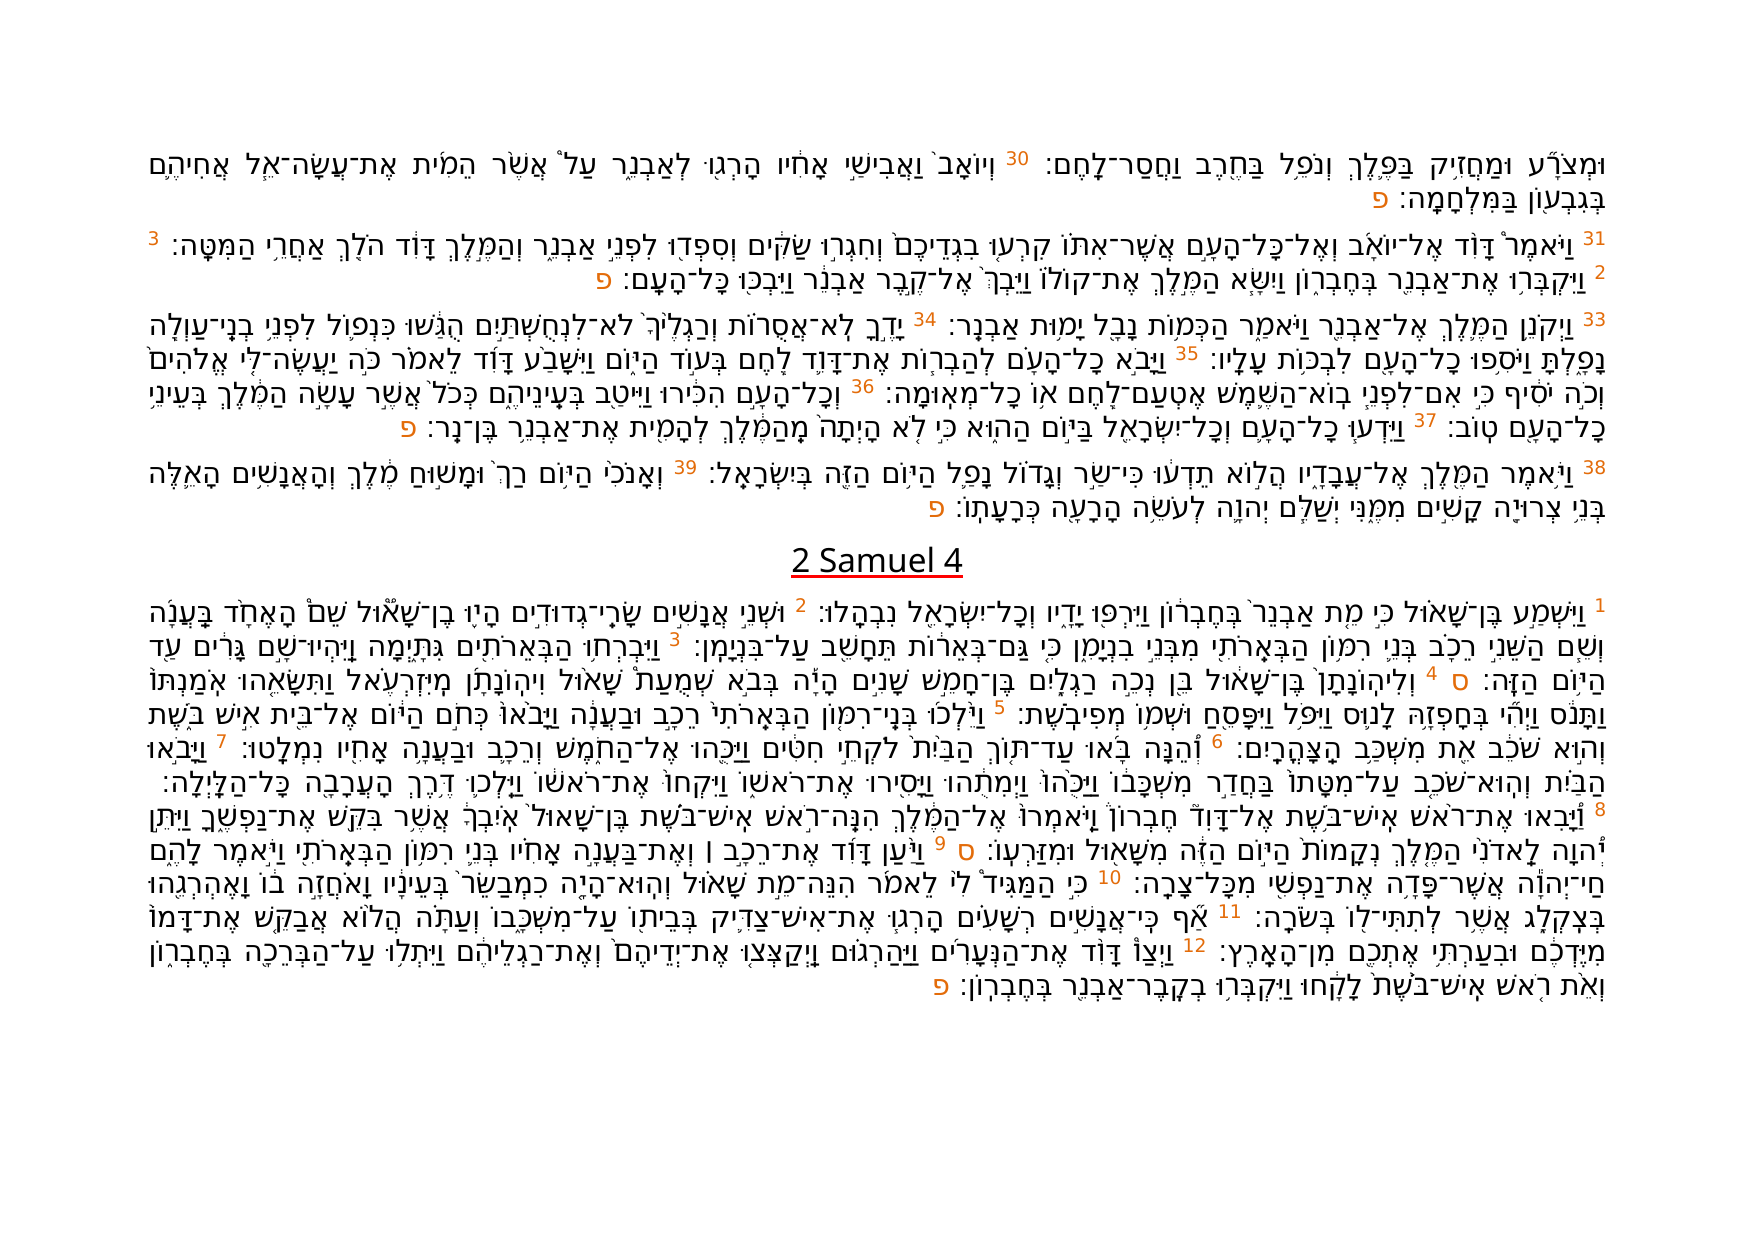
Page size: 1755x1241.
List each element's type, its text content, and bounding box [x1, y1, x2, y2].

text 31 וַיֹּאמֶר֩ דָּוִ֨ד אֶל־יוֹאָ֜ב וְאֶל־כָּל־הָעָ֣ם אֲשֶׁר־אִתּ֗וֹ קִרְע֤וּ בִגְדֵיכֶם֙ וְחִגְר֣וּ שַׂקִּ֔ים וְסִפְד֖וּ לִפְנֵ֣י אַבְנֵ֑ר וְהַמֶּ֣לֶךְ דָּוִ֔ד הֹלֵ֖ךְ אַחֲרֵ֥י הַמִּטָּֽה׃ ‬‬‬32 וַיִּקְבְּר֥וּ אֶת־אַבְנֵ֖ר בְּחֶבְר֑וֹן וַיִשָּׂ֧א הַמֶּ֣לֶךְ אֶת־קוֹל֗וֹ וַיֵּבְךְּ֙ אֶל־קֶ֣בֶר אַבְנֵ֔ר וַיִּבְכּ֖וּ כָּל־הָעָֽם׃ פ ‬‬‬‬‬ [148, 228, 1606, 296]
text 33 וַיְקֹנֵ֥ן הַמֶּ֛לֶךְ אֶל־אַבְנֵ֖ר וַיֹּאמַ֑ר הַכְּמ֥וֹת נָבָ֖ל יָמ֥וּת אַבְנֵֽר׃ ‬‬‬34 יָדֶ֣ךָ לֹֽא־אֲסֻר֗וֹת וְרַגְלֶ֙יךָ֙ לֹא־לִנְחֻשְׁתַּ֣יִם הֻגַּ֔שׁוּ כִּנְפ֛וֹל לִפְנֵ֥י בְנֵֽי־עַוְלָ֖ה נָפָ֑לְתָּ וַיֹּסִ֥פוּ כָל־הָעָ֖ם לִבְכּ֥וֹת עָלָֽיו׃ ‬‬‬35 וַיָּבֹ֣א כָל־הָעָ֗ם לְהַבְר֧וֹת אֶת־דָּוִ֛ד לֶ֖חֶם בְּע֣וֹד הַיּ֑וֹם וַיִּשָּׁבַ֨ע דָּוִ֜ד לֵאמֹ֗ר כֹּ֣ה יַעֲשֶׂה־לִּ֤י אֱלֹהִים֙ וְכֹ֣ה יֹסִ֔יף כִּ֣י אִם־לִפְנֵ֧י בֽוֹא־הַשֶּׁ֛מֶשׁ אֶטְעַם־לֶ֖חֶם א֥וֹ כָל־מְאֽוּמָה׃ ‬‬‬36 וְכָל־הָעָ֣ם הִכִּ֔ירוּ וַיִּיטַ֖ב בְּעֵֽינֵיהֶ֑ם כְּכֹל֙ אֲשֶׁ֣ר עָשָׂ֣ה הַמֶּ֔לֶךְ בְּעֵינֵ֥י כָל־הָעָ֖ם טֽוֹב׃ ‬‬‬37 וַיֵּדְע֧וּ כָל־הָעָ֛ם וְכָל־יִשְׂרָאֵ֖ל בַּיּ֣וֹם הַה֑וּא כִּ֣י לֹ֤א הָיְתָה֙ מֵֽהַמֶּ֔לֶךְ לְהָמִ֖ית אֶת־אַבְנֵ֥ר בֶּן־נֵֽר׃ פ ‬‬‬‬‬ [148, 308, 1606, 444]
text ‬‬‬38 וַיֹּ֥אמֶר הַמֶּ֖לֶךְ אֶל־עֲבָדָ֑יו הֲל֣וֹא תֵדְע֔וּ כִּי־שַׂ֣ר וְגָד֗וֹל נָפַ֛ל הַיּ֥וֹם הַזֶּ֖ה בְּיִשְׂרָאֵֽל׃ ‬‬‬39 וְאָנֹכִ֨י הַיּ֥וֹם רַךְ֙ וּמָשׁ֣וּחַ מֶ֔לֶךְ וְהָאֲנָשִׁ֥ים הָאֵ֛לֶּה בְּנֵ֥י צְרוּיָ֖ה קָשִׁ֣ים מִמֶּ֑נִּי יְשַׁלֵּ֧ם יְהוָ֛ה לְעֹשֵׂ֥ה הָרָעָ֖ה כְּרָעָתֽוֹ׃ פ ‬‬‬‬‬ [148, 457, 1606, 525]
text 6 וַיְהִ֗י בִּֽהְיוֹת֙ הַמִּלְחָמָ֔ה בֵּ֚ין בֵּ֣ית שָׁא֔וּל וּבֵ֖ין בֵּ֣ית דָּוִ֑ד וְאַבְנֵ֛ר הָיָ֥ה מִתְחַזֵּ֖ק בְּבֵ֥ית שָׁאֽוּל׃ ‬‬‬7 וּלְשָׁא֣וּל פִּלֶ֔גֶשׁ וּשְׁמָ֖הּ רִצְפָּ֣ה בַת־אַיָּ֑ה וַיֹּ֙אמֶר֙ אֶל־אַבְנֵ֔ר מַדּ֥וּעַ בָּ֖אתָה אֶל־פִּילֶ֥גֶשׁ אָבִֽי׃ ‬‬‬8 וַיִּחַר֩ לְאַבְנֵ֨ר מְאֹ֜ד עַל־דִּבְרֵ֣י אִֽישׁ־בֹּ֗שֶׁת וַיֹּ֙אמֶר֙ הֲרֹ֨אשׁ כֶּ֥לֶב אָנֹ֘כִי֮ אֲשֶׁ֣ר לִֽיהוּדָה֒ הַיּ֨וֹם אֶֽעֱשֶׂה־חֶ֜סֶד עִם־בֵּ֣ית ׀ שָׁא֣וּל אָבִ֗יךָ אֶל־אֶחָיו֙ וְאֶל־מֵ֣רֵעֵ֔הוּ וְלֹ֥א הִמְצִיתִ֖ךָ בְּיַד־דָּוִ֑ד וַתִּפְקֹ֥ד עָלַ֛י עֲוֺ֥ן הָאִשָּׁ֖ה הַיּֽוֹם׃ ‬‬‬9 כֹּֽה־יַעֲשֶׂ֤ה אֱלֹהִים֙ לְאַבְנֵ֔ר וְכֹ֖ה יֹסִ֣יף ל֑וֹ כִּ֗י כַּאֲשֶׁ֨ר נִשְׁבַּ֤ע יְהוָה֙ לְדָוִ֔ד כִּֽי־כֵ֖ן אֶֽעֶשֶׂה־לּֽוֹ׃ ‬‬‬10 לְהַֽעֲבִ֥יר הַמַּמְלָכָ֖ה מִבֵּ֣ית שָׁא֑וּל וּלְהָקִ֞ים אֶת־כִּסֵּ֣א דָוִ֗ד עַל־יִשְׂרָאֵל֙ וְעַל־יְהוּדָ֔ה מִדָּ֖ן וְעַד־בְּאֵ֥ר שָֽׁבַע׃ ‬‬‬11 וְלֹֽא־יָכֹ֣ל ע֔וֹד לְהָשִׁ֥יב אֶת־אַבְנֵ֖ר דָּבָ֑ר מִיִּרְאָת֖וֹ אֹתֽוֹ׃ ס ‬‬‬12 וַיִּשְׁלַח֩ אַבְנֵ֨ר מַלְאָכִ֧ים ׀ אֶל־דָּוִ֛ד *תחתו **תַּחְתָּ֥יו לֵאמֹ֖ר לְמִי־אָ֑רֶץ לֵאמֹ֗ר כָּרְתָ֤ה בְרִֽיתְךָ֙ אִתִּ֔י וְהִנֵּה֙ יָדִ֣י עִמָּ֔ךְ לְהָסֵ֥ב אֵלֶ֖יךָ אֶת־כָּל־יִשְׂרָאֵֽל׃ ‬‬‬13 וַיֹּ֣אמֶר ט֔וֹב אֲנִ֕י אֶכְרֹ֥ת אִתְּךָ֖ בְּרִ֑ית אַ֣ךְ דָּבָ֣ר אֶחָ֡ד אָנֹכִי֩ שֹׁאֵ֨ל מֵאִתְּךָ֤ לֵאמֹר֙ לֹא־תִרְאֶ֣ה אֶת־פָּנַ֔י כִּ֣י ׀ אִם־לִפְנֵ֣י הֱבִיאֲךָ֗ אֵ֚ת מִיכַ֣ל בַּת־שָׁא֔וּל בְּבֹאֲךָ֖ לִרְא֥וֹת אֶת־פָּנָֽי׃ ס ‬‬‬14 וַיִּשְׁלַ֤ח דָּוִד֙ מַלְאָכִ֔ים אֶל־אִֽישׁ־בֹּ֥שֶׁת בֶּן־שָׁא֖וּל לֵאמֹ֑ר תְּנָ֤ה אֶת־אִשְׁתִּי֙ אֶת־מִיכַ֔ל אֲשֶׁר֙ אֵרַ֣שְׂתִּי לִ֔י בְּמֵאָ֖ה עָרְל֥וֹת פְּלִשְׁתִּֽים׃ ‬‬‬15 וַיִּשְׁלַח֙ אִ֣ישׁ בֹּ֔שֶׁת וַיִּקָּחֶ֖הָ מֵ֣עִֽם אִ֑ישׁ מֵעִ֖ם פַּלְטִיאֵ֥ל בֶּן־*לוש **לָֽיִשׁ׃ ‬‬‬16 וַיֵּ֨לֶךְ אִתָּ֜הּ אִישָׁ֗הּ הָל֧וֹךְ וּבָכֹ֛ה אַחֲרֶ֖יהָ עַד־בַּֽחֻרִ֑ים וַיֹּ֨אמֶר אֵלָ֥יו אַבְנֵ֛ר לֵ֥ךְ שׁ֖וּב וַיָּשֹֽׁב׃ ‬‬‬17 וּדְבַר־אַבְנֵ֣ר הָיָ֔ה עִם־זִקְנֵ֥י יִשְׂרָאֵ֖ל לֵאמֹ֑ר גַּם־תְּמוֹל֙ גַּם־שִׁלְשֹׁ֔ם הֱיִיתֶ֞ם מְבַקְשִׁ֧ים אֶת־דָּוִ֛ד לְמֶ֖לֶךְ עֲלֵיכֶֽם׃ ‬‬‬18 וְעַתָּ֖ה עֲשׂ֑וּ כִּ֣י יְהוָ֗ה אָמַ֤ר אֶל־דָּוִד֙ לֵאמֹ֔ר בְּיַ֣ד ׀ דָּוִ֣ד עַבְדִּ֗י הוֹשִׁ֜יעַ אֶת־עַמִּ֤י יִשְׂרָאֵל֙ מִיַּ֣ד פְּלִשְׁתִּ֔ים וּמִיַּ֖ד כָּל־אֹיְבֵיהֶֽם׃ ‬‬‬19 וַיְדַבֵּ֥ר גַּם־אַבְנֵ֖ר בְּאָזְנֵ֣י בִנְיָמִ֑ין וַיֵּ֣לֶךְ גַּם־אַבְנֵ֗ר לְדַבֵּ֞ר בְּאָזְנֵ֤י דָוִד֙ בְּחֶבְר֔וֹן אֵ֤ת כָּל־אֲשֶׁר־טוֹב֙ בְּעֵינֵ֣י יִשְׂרָאֵ֔ל וּבְעֵינֵ֖י כָּל־בֵּ֥ית בִּנְיָמִֽן׃ ‬‬‬20 וַיָּבֹ֨א אַבְנֵ֤ר אֶל־דָּוִד֙ חֶבְר֔וֹן וְאִתּ֖וֹ עֶשְׂרִ֣ים אֲנָשִׁ֑ים וַיַּ֨עַשׂ דָּוִ֧ד לְאַבְנֵ֛ר וְלַאֲנָשִׁ֥ים אֲשֶׁר־אִתּ֖וֹ מִשְׁתֶּֽה׃ ‬‬‬21 וַיֹּ֣אמֶר אַבְנֵ֣ר אֶל־דָּוִ֡ד אָק֣וּמָה ׀ וְֽאֵלֵ֡כָה וְאֶקְבְּצָה֩ אֶל־אֲדֹנִ֨י הַמֶּ֜לֶךְ אֶת־כָּל־יִשְׂרָאֵ֗ל וְיִכְרְת֤וּ אִתְּךָ֙ בְּרִ֔ית וּמָ֣לַכְתָּ֔ בְּכֹ֥ל אֲשֶׁר־תְּאַוֶּ֖ה נַפְשֶׁ֑ךָ וַיְּשַׁלַּ֥ח דָּוִ֛ד אֶת־אַבְנֵ֖ר וַיֵּ֥לֶךְ בְּשָׁלֽוֹם׃ ‬‬‬22 וְהִנֵּה֩ עַבְדֵ֨י דָוִ֤ד וְיוֹאָב֙ בָּ֣א מֵֽהַגְּד֔וּד וְשָׁלָ֥ל רָ֖ב עִמָּ֣ם הֵבִ֑יאוּ וְאַבְנֵ֗ר אֵינֶ֤נּוּ עִם־דָּוִד֙ בְּחֶבְר֔וֹן כִּ֥י שִׁלְּח֖וֹ וַיֵּ֥לֶךְ בְּשָׁלֽוֹם׃ ‬‬‬23 וְיוֹאָ֛ב וְכָל־הַצָּבָ֥א אֲשֶׁר־אִתּ֖וֹ בָּ֑אוּ וַיַּגִּ֤דוּ לְיוֹאָב֙ לֵאמֹ֔ר בָּֽא־אַבְנֵ֤ר בֶּן־נֵר֙ אֶל־הַמֶּ֔לֶךְ וַֽיְשַׁלְּחֵ֖הוּ וַיֵּ֥לֶךְ בְּשָׁלֽוֹם׃ ‬‬‬24 וַיָּבֹ֤א יוֹאָב֙ אֶל־הַמֶּ֔לֶךְ וַיֹּ֖אמֶר מֶ֣ה עָשִׂ֑יתָה הִנֵּה־בָ֤א אַבְנֵר֙ אֵלֶ֔יךָ לָמָּה־זֶּ֥ה שִׁלַּחְתּ֖וֹ וַיֵּ֥לֶךְ הָלֽוֹךְ׃ ‬‬‬25 יָדַ֙עְתָּ֙ אֶת־אַבְנֵ֣ר בֶּן־נֵ֔ר כִּ֥י לְפַתֹּתְךָ֖ בָּ֑א וְלָדַ֜עַת אֶת־מוֹצָֽאֲךָ֙ וְאֶת־*מבואך **מ֣וֹבָאֶ֔ךָ וְלָדַ֕עַת אֵ֛ת כָּל־אֲשֶׁ֥ר אַתָּ֖ה עֹשֶֽׂה׃ ‬‬‬26 וַיֵּצֵ֤א יוֹאָב֙ מֵעִ֣ם דָּוִ֔ד וַיִּשְׁלַ֤ח מַלְאָכִים֙ אַחֲרֵ֣י אַבְנֵ֔ר וַיָּשִׁ֥בוּ אֹת֖וֹ מִבּ֣וֹר הַסִּרָ֑ה וְדָוִ֖ד לֹ֥א יָדָֽע׃ ‬‬‬27 וַיָּ֤שָׁב אַבְנֵר֙ חֶבְר֔וֹן וַיַּטֵּ֤הוּ יוֹאָב֙ אֶל־תּ֣וֹךְ הַשַּׁ֔עַר לְדַבֵּ֥ר אִתּ֖וֹ בַּשֶּׁ֑לִי וַיַּכֵּ֤הוּ שָׁם֙ הַחֹ֔מֶשׁ וַיָּ֕מָת בְּדַ֖ם עֲשָׂה־אֵ֥ל אָחִֽיו׃ ‬‬‬28 וַיִּשְׁמַ֤ע דָּוִד֙ מֵאַ֣חֲרֵי כֵ֔ן וַיֹּ֗אמֶר נָקִ֨י אָנֹכִ֧י וּמַמְלַכְתִּ֛י מֵעִ֥ם יְהוָ֖ה עַד־עוֹלָ֑ם מִדְּמֵ֖י אַבְנֵ֥ר בֶּן־נֵֽר׃ ‬‬‬29 יָחֻ֙לוּ֙ עַל־רֹ֣אשׁ יוֹאָ֔ב וְאֶ֖ל כָּל־בֵּ֣ית אָבִ֑יו וְֽאַל־יִכָּרֵ֣ת מִבֵּ֣ית יוֹאָ֡ב זָ֠ב וּמְצֹרָ֞ע וּמַחֲזִ֥יק בַּפֶּ֛לֶךְ וְנֹפֵ֥ל בַּחֶ֖רֶב וַחֲסַר־לָֽחֶם׃ ‬‬‬30 וְיוֹאָב֙ וַאֲבִישַׁ֣י אָחִ֔יו הָרְג֖וּ לְאַבְנֵ֑ר עַל֩ אֲשֶׁ֨ר הֵמִ֜ית אֶת־עֲשָׂה־אֵ֧ל אֲחִיהֶ֛ם בְּגִבְע֖וֹן בַּמִּלְחָמָֽה׃ פ ‬‬‬‬‬‬‬‬‬‬‬‬‬‬‬‬‬‬‬‬‬‬‬‬‬‬‬‬ [148, 148, 1606, 216]
text 2 Samuel 4 [148, 537, 1606, 583]
text 1 וַיִּשְׁמַ֣ע בֶּן־שָׁא֗וּל כִּ֣י מֵ֤ת אַבְנֵר֙ בְּחֶבְר֔וֹן וַיִּרְפּ֖וּ יָדָ֑יו וְכָל־יִשְׂרָאֵ֖ל נִבְהָֽלוּ׃ 2 וּשְׁנֵ֣י אֲנָשִׁ֣ים שָׂרֵֽי־גְדוּדִ֣ים הָי֪וּ בֶן־שָׁא֟וּל שֵׁם֩ הָאֶחָ֨ד בַּֽעֲנָ֜ה וְשֵׁ֧ם הַשֵּׁנִ֣י רֵכָ֗ב בְּנֵ֛י רִמּ֥וֹן הַבְּאֵֽרֹתִ֖י מִבְּנֵ֣י בִנְיָמִ֑ן כִּ֚י גַּם־בְּאֵר֔וֹת תֵּחָשֵׁ֖ב עַל־בִּנְיָמִֽן׃ ‬‬‬‬3 וַיִּבְרְח֥וּ הַבְּאֵרֹתִ֖ים גִּתָּ֑יְמָה וַֽיִּהְיוּ־שָׁ֣ם גָּרִ֔ים עַ֖ד הַיּ֥וֹם הַזֶּֽה׃ ס ‬‬‬4 וְלִיהֽוֹנָתָן֙ בֶּן־שָׁא֔וּל בֵּ֖ן נְכֵ֣ה רַגְלָ֑יִם בֶּן־חָמֵ֣שׁ שָׁנִ֣ים הָיָ֡ה בְּבֹ֣א שְׁמֻעַת֩ שָׁא֨וּל וִיהֽוֹנָתָ֜ן מִֽיִּזְרְעֶ֗אל וַתִּשָּׂאֵ֤הוּ אֹֽמַנְתּוֹ֙ וַתָּנֹ֔ס וַיְהִ֞י בְּחָפְזָ֥הּ לָנ֛וּס וַיִּפֹּ֥ל וַיִּפָּסֵ֖חַ וּשְׁמ֥וֹ מְפִיבֹֽשֶׁת׃ ‬‬‬5 וַיֵּ֨לְכ֜וּ בְּנֵֽי־רִמּ֤וֹן הַבְּאֵֽרֹתִי֙ רֵכָ֣ב וּבַעֲנָ֔ה וַיָּבֹ֙אוּ֙ כְּחֹ֣ם הַיּ֔וֹם אֶל־בֵּ֖ית אִ֣ישׁ בֹּ֑שֶׁת וְה֣וּא שֹׁכֵ֔ב אֵ֖ת מִשְׁכַּ֥ב הַֽצָּהֳרָֽיִם׃ ‬‬‬6 וְ֠הֵנָּה בָּ֜אוּ עַד־תּ֤וֹךְ הַבַּ֙יִת֙ לֹקְחֵ֣י חִטִּ֔ים וַיַּכֻּ֖הוּ אֶל־הַחֹ֑מֶשׁ וְרֵכָ֛ב וּבַעֲנָ֥ה אָחִ֖יו נִמְלָֽטוּ׃ ‬‬‬7 וַיָּבֹ֣אוּ הַבַּ֗יִת וְהֽוּא־שֹׁכֵ֤ב עַל־מִטָּתוֹ֙ בַּחֲדַ֣ר מִשְׁכָּב֔וֹ וַיַּכֻּ֙הוּ֙ וַיְמִתֻ֔הוּ וַיָּסִ֖ירוּ אֶת־רֹאשׁ֑וֹ וַיִּקְחוּ֙ אֶת־רֹאשׁ֔וֹ וַיֵּֽלְכ֛וּ דֶּ֥רֶךְ הָעֲרָבָ֖ה כָּל־הַלָּֽיְלָה׃ ‬‬‬‬8 וַ֠יָּבִאוּ אֶת־רֹ֨אשׁ אִֽישׁ־בֹּ֥שֶׁת אֶל־דָּוִד֮ חֶבְרוֹן֒ וַיֹּֽאמְרוּ֙ אֶל־הַמֶּ֔לֶךְ הִנֵּֽה־רֹ֣אשׁ אִֽישׁ־בֹּ֗שֶׁת בֶּן־שָׁאוּל֙ אֹֽיִבְךָ֔ אֲשֶׁ֥ר בִּקֵּ֖שׁ אֶת־נַפְשֶׁ֑ךָ וַיִּתֵּ֣ן יְ֠הוָה לַֽאדֹנִ֨י הַמֶּ֤לֶךְ נְקָמוֹת֙ הַיּ֣וֹם הַזֶּ֔ה מִשָּׁא֖וּל וּמִזַּרְעֽוֹ׃ ס ‬‬‬9 וַיַּ֨עַן דָּוִ֜ד אֶת־רֵכָ֣ב ׀ וְאֶת־בַּעֲנָ֣ה אָחִ֗יו בְּנֵ֛י רִמּ֥וֹן הַבְּאֵֽרֹתִ֖י וַיֹּ֣אמֶר לָהֶ֑ם חַי־יְהוָ֕ה אֲשֶׁר־פָּדָ֥ה אֶת־נַפְשִׁ֖י מִכָּל־צָרָֽה׃ ‬‬‬10 כִּ֣י הַמַּגִּיד֩ לִ֨י לֵאמֹ֜ר הִנֵּה־מֵ֣ת שָׁא֗וּל וְהֽוּא־הָיָ֤ה כִמְבַשֵּׂר֙ בְּעֵינָ֔יו וָאֹחֲזָ֣ה ב֔וֹ וָאֶהְרְגֵ֖הוּ בְּצִֽקְלָ֑ג אֲשֶׁ֥ר לְתִתִּי־ל֖וֹ בְּשֹׂרָֽה׃ ‬‬‬11 אַ֞ף כִּֽי־אֲנָשִׁ֣ים רְשָׁעִ֗ים הָרְג֧וּ אֶת־אִישׁ־צַדִּ֛יק בְּבֵית֖וֹ עַל־מִשְׁכָּ֑בוֹ וְעַתָּ֗ה הֲל֨וֹא אֲבַקֵּ֤שׁ אֶת־דָּמוֹ֙ מִיֶּדְכֶ֔ם וּבִעַרְתִּ֥י אֶתְכֶ֖ם מִן־הָאָֽרֶץ׃ ‬‬‬12 וַיְצַו֩ דָּוִ֨ד אֶת־הַנְּעָרִ֜ים וַיַּהַרְג֗וּם וַֽיְקַצְּצ֤וּ אֶת־יְדֵיהֶם֙ וְאֶת־רַגְלֵיהֶ֔ם וַיִּתְל֥וּ עַל־הַבְּרֵכָ֖ה בְּחֶבְר֑וֹן וְאֵ֨ת רֹ֤אשׁ אִֽישׁ־בֹּ֙שֶׁת֙ לָקָ֔חוּ וַיִּקְבְּר֥וּ בְקֶֽבֶר־אַבְנֵ֖ר בְּחֶבְרֽוֹן׃ פ ‬‬‬‬‬‬‬‬‬‬‬‬‬‬ [148, 595, 1606, 1003]
